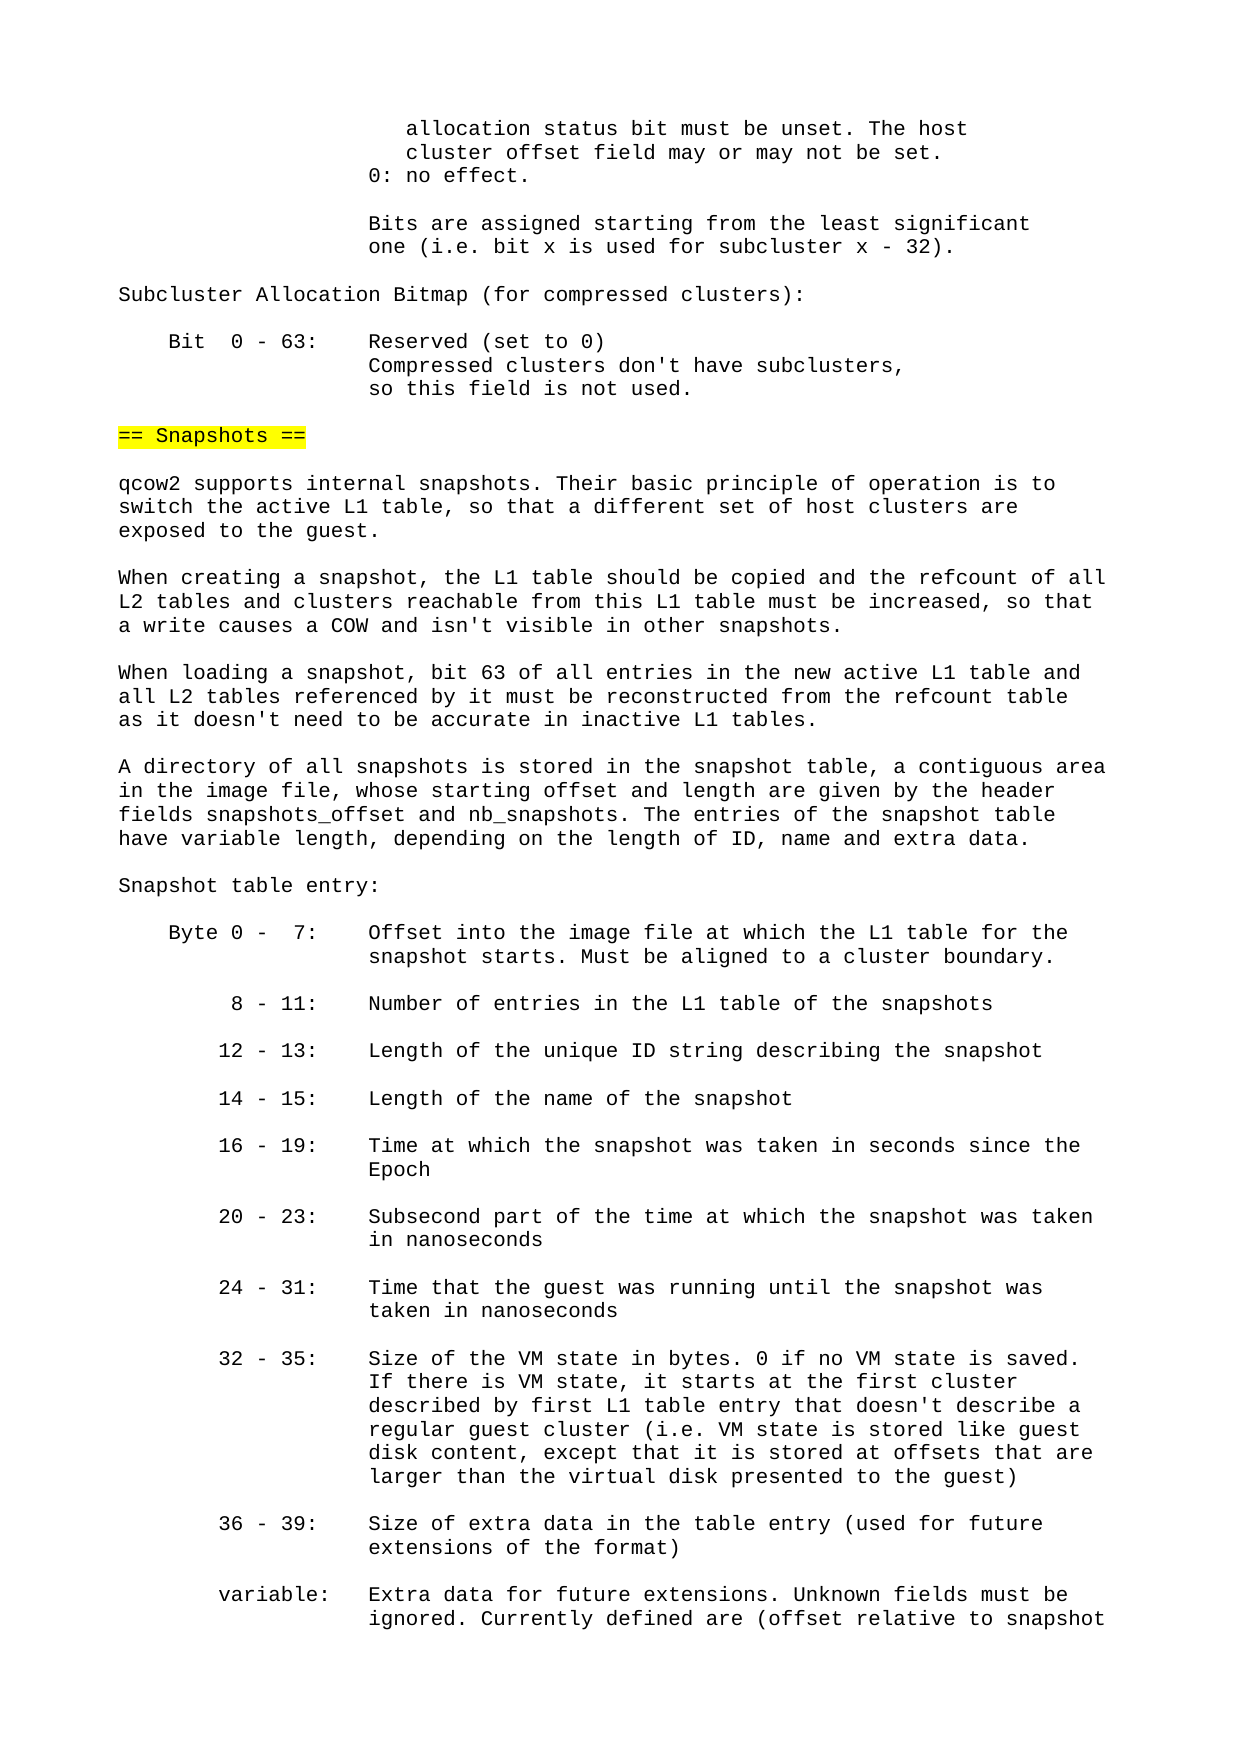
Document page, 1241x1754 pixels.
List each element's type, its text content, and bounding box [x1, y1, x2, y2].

text When loading a snapshot, bit 63 of all entries in the new active L1 table and [118, 662, 1122, 686]
text 32 - 35: Size of the VM state in bytes. 0 if no VM state is saved. [118, 1348, 1122, 1371]
text 24 - 31: Time that the guest was running until the snapshot was [118, 1277, 1122, 1300]
text Byte 0 - 7: Offset into the image file at which the L1 table for the [118, 922, 1122, 946]
text A directory of all snapshots is stored in the snapshot table, a contiguous area [118, 757, 1122, 780]
text so this field is not used. [118, 378, 1122, 402]
text 20 - 23: Subsecond part of the time at which the snapshot was taken [118, 1206, 1122, 1229]
text taken in nanoseconds [118, 1300, 1122, 1324]
text regular guest cluster (i.e. VM state is stored like guest [118, 1419, 1122, 1442]
text fields snapshots_offset and nb_snapshots. The entries of the snapshot table [118, 804, 1122, 827]
text Compressed clusters don't have subclusters, [118, 354, 1122, 378]
text == Snapshots == [118, 426, 1122, 449]
text disk content, except that it is stored at offsets that are [118, 1442, 1122, 1466]
text switch the active L1 table, so that a different set of host clusters are [118, 496, 1122, 520]
text in the image file, whose starting offset and length are given by the header [118, 780, 1122, 804]
text L2 tables and clusters reachable from this L1 table must be increased, so that [118, 591, 1122, 615]
text 14 - 15: Length of the name of the snapshot [118, 1088, 1122, 1111]
text 36 - 39: Size of extra data in the table entry (used for future [118, 1513, 1122, 1537]
text one (i.e. bit x is used for subcluster x - 32). [118, 236, 1122, 260]
text ignored. Currently defined are (offset relative to snapshot [118, 1608, 1122, 1631]
text Subcluster Allocation Bitmap (for compressed clusters): [118, 284, 1122, 307]
text exposed to the guest. [118, 520, 1122, 544]
text as it doesn't need to be accurate in inactive L1 tables. [118, 709, 1122, 733]
text Bits are assigned starting from the least significant [118, 213, 1122, 236]
text Bit 0 - 63: Reserved (set to 0) [118, 331, 1122, 354]
text variable: Extra data for future extensions. Unknown fields must be [118, 1584, 1122, 1608]
text 8 - 11: Number of entries in the L1 table of the snapshots [118, 993, 1122, 1017]
text Epoch [118, 1158, 1122, 1182]
text all L2 tables referenced by it must be reconstructed from the refcount table [118, 686, 1122, 709]
text have variable length, depending on the length of ID, name and extra data. [118, 827, 1122, 851]
text 16 - 19: Time at which the snapshot was taken in seconds since the [118, 1135, 1122, 1158]
text Snapshot table entry: [118, 875, 1122, 898]
text If there is VM state, it starts at the first cluster [118, 1371, 1122, 1395]
text described by first L1 table entry that doesn't describe a [118, 1395, 1122, 1419]
text When creating a snapshot, the L1 table should be copied and the refcount of all [118, 567, 1122, 591]
text extensions of the format) [118, 1537, 1122, 1561]
text larger than the virtual disk presented to the guest) [118, 1466, 1122, 1489]
text qcow2 supports internal snapshots. Their basic principle of operation is to [118, 473, 1122, 496]
text a write causes a COW and isn't visible in other snapshots. [118, 615, 1122, 638]
text 0: no effect. [118, 165, 1122, 189]
text in nanoseconds [118, 1229, 1122, 1253]
text cluster offset field may or may not be set. [118, 142, 1122, 165]
text allocation status bit must be unset. The host [118, 118, 1122, 142]
text 12 - 13: Length of the unique ID string describing the snapshot [118, 1040, 1122, 1064]
text snapshot starts. Must be aligned to a cluster boundary. [118, 946, 1122, 969]
